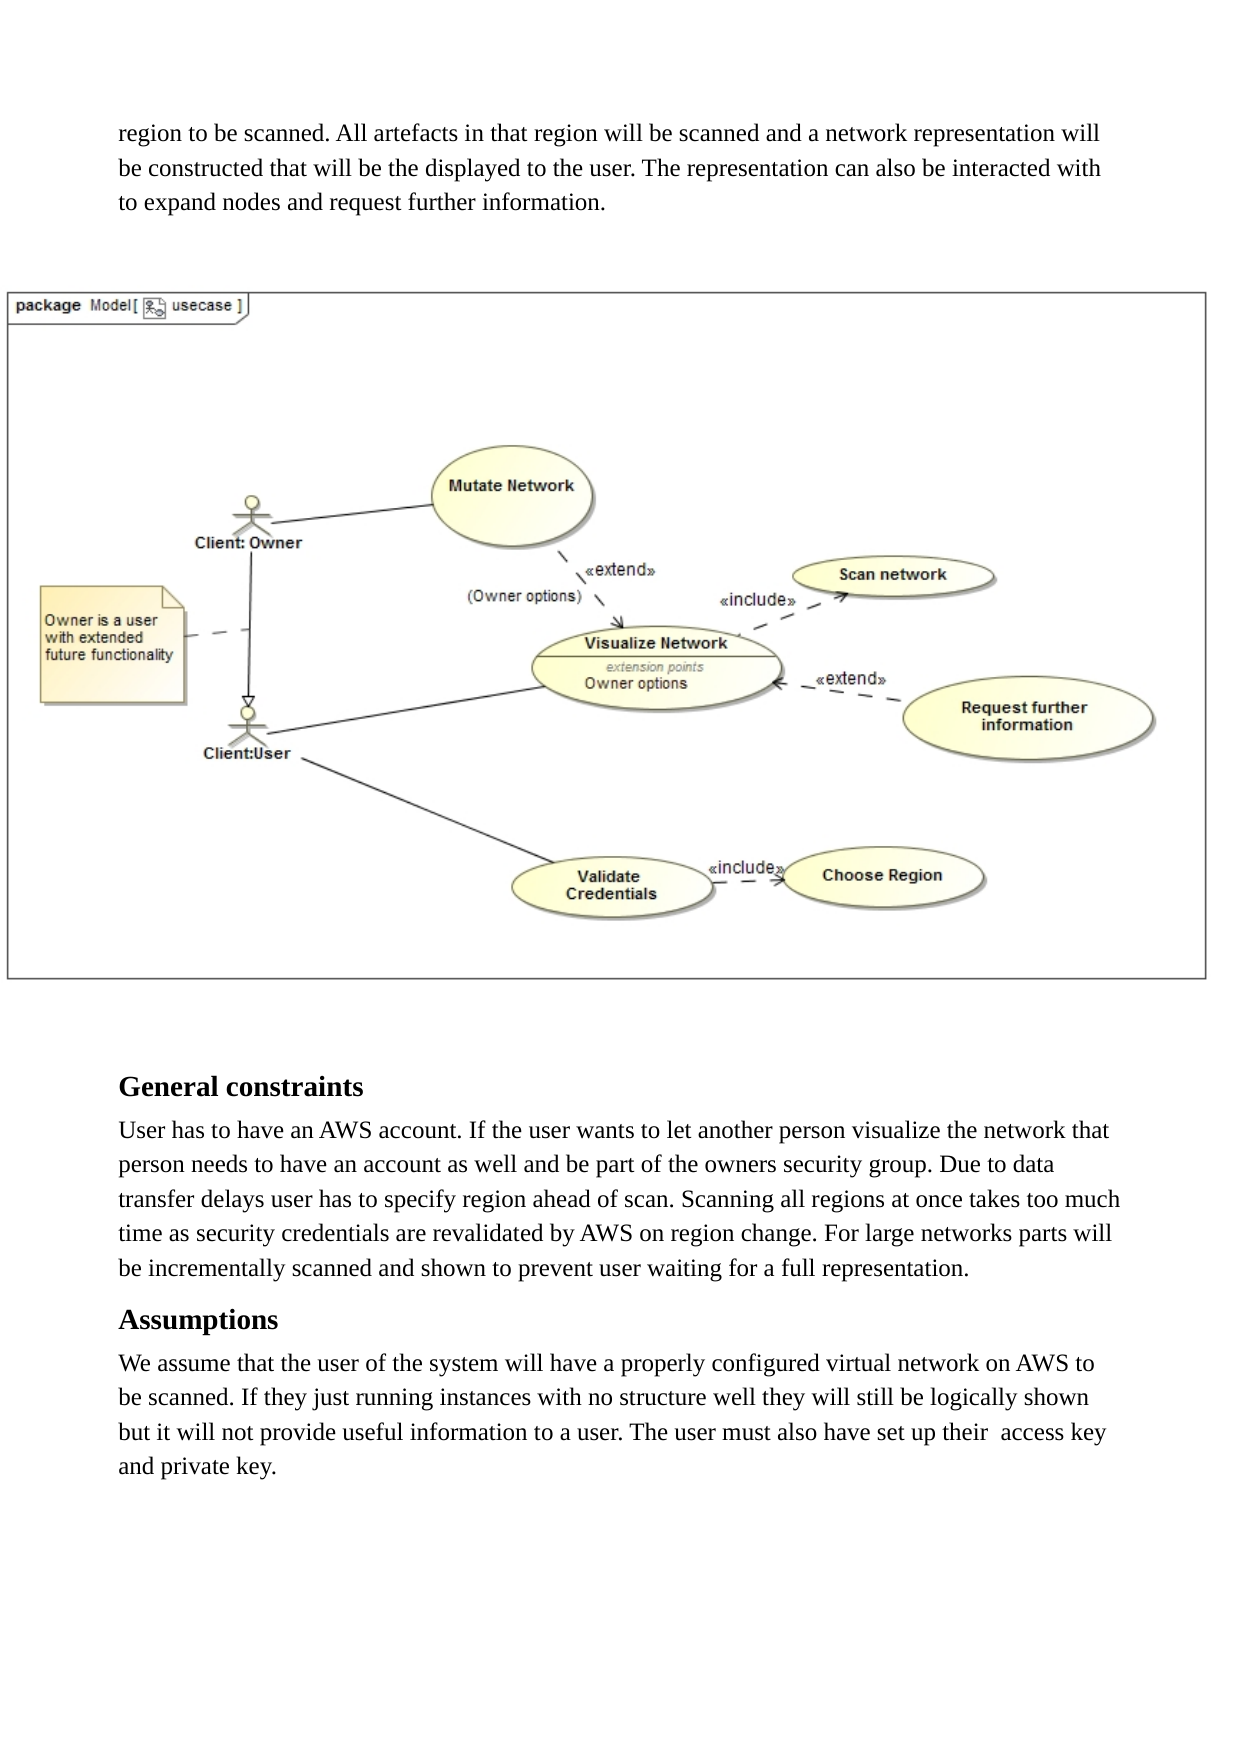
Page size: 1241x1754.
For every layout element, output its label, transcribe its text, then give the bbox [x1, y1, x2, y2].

subtitle General constraints [118, 1069, 1122, 1102]
picture [0, 285, 1241, 1014]
text We assume that the user of the system will have a properly configured virtual network on AWS to be scanned. If they just running instances with no structure well they will still be logically shown but it will not provide useful information to a user. The user must also have set up their access key and private key. [118, 1348, 1122, 1480]
text region to be scanned. All artefacts in that region will be scanned and a network representation will be constructed that will be the displayed to the user. The representation can also be interacted with to expand nodes and request further information. [118, 118, 1122, 216]
subtitle Assumptions [118, 1302, 1122, 1335]
text User has to have an AWS account. If the user wants to let another person visualize the network that person needs to have an account as well and be part of the owners security group. Due to data transfer delays user has to specify region ahead of scan. Scanning all regions at once takes too much time as security credentials are revalidated by AWS on region change. For large networks parts will be incrementally scanned and shown to prevent user waiting for a full representation. [118, 1115, 1122, 1281]
